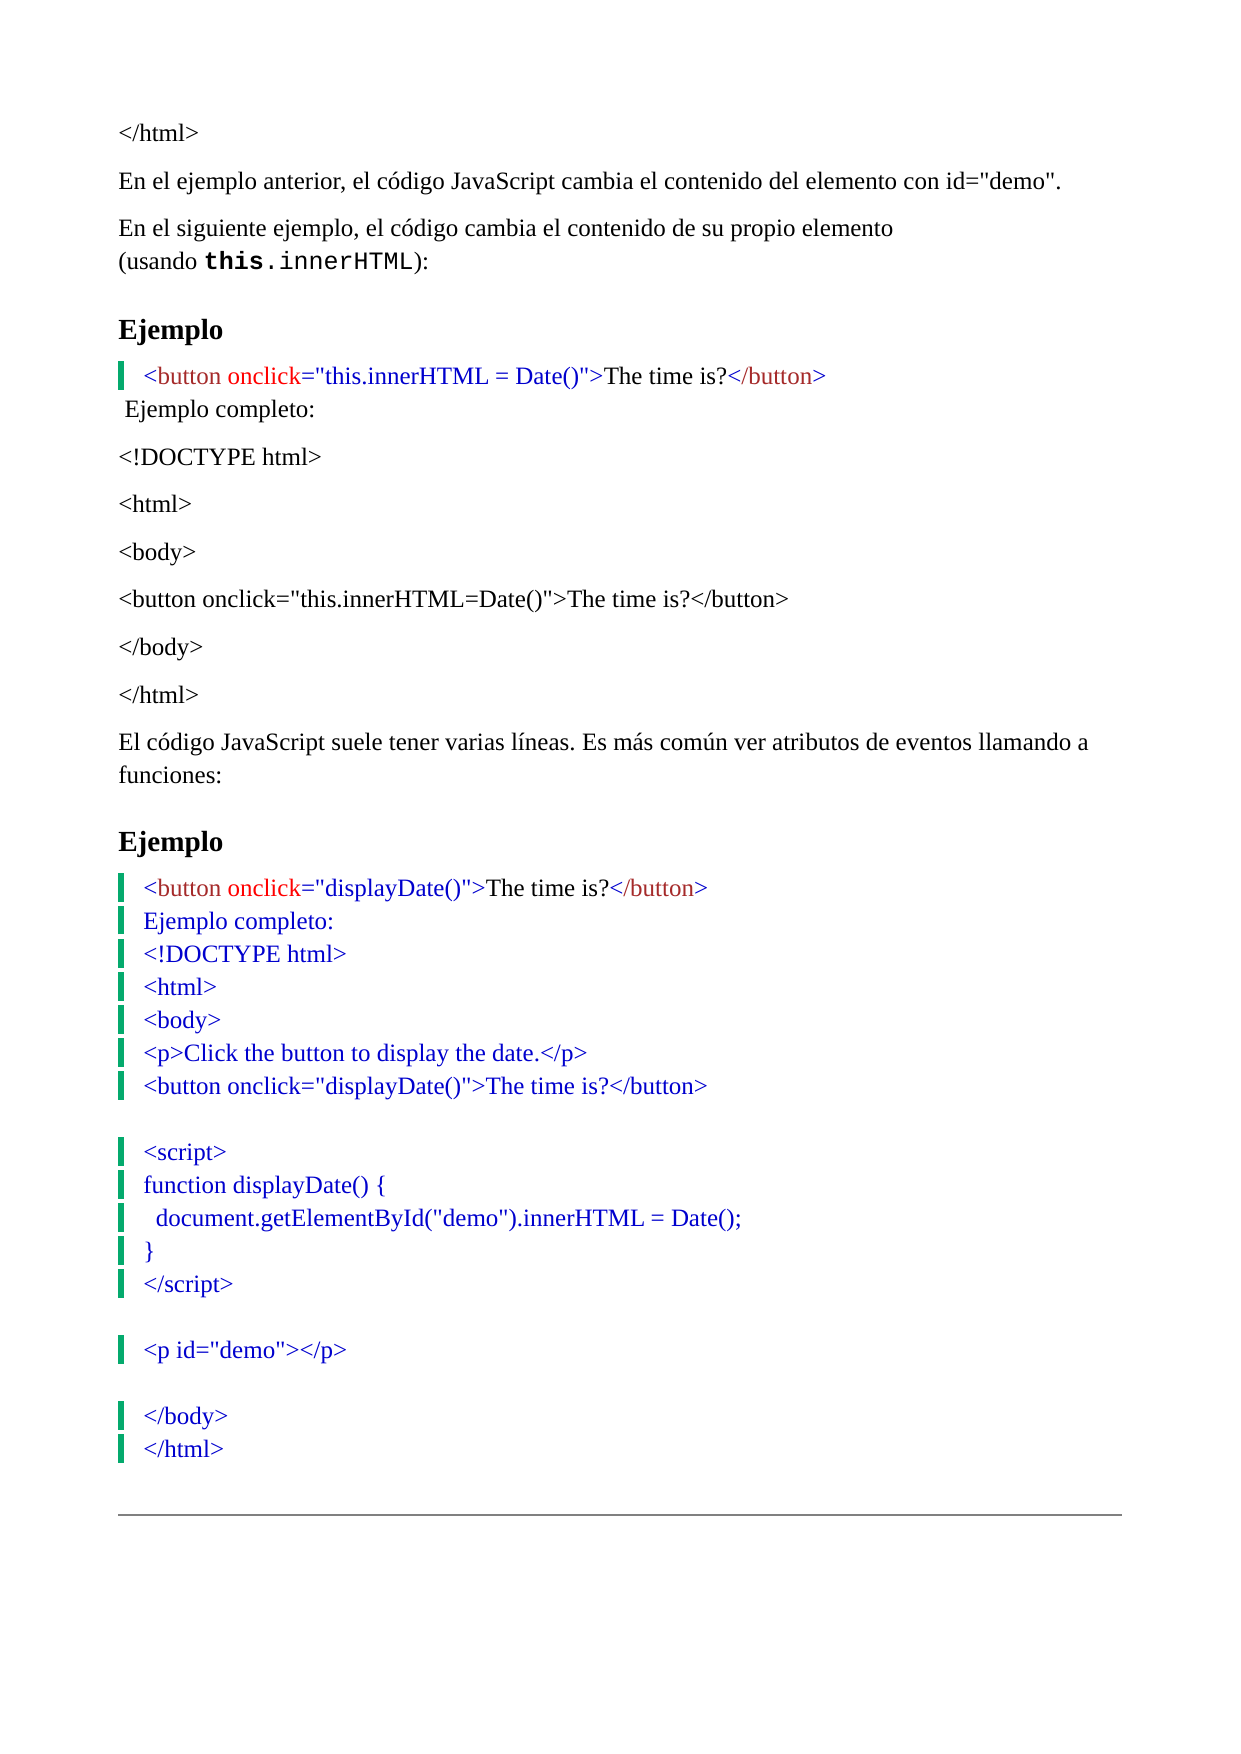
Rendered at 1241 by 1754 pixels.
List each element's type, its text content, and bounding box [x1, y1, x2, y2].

text <button onclick="displayDate()">The time is?</button> [124, 873, 1122, 902]
text <p id="demo"></p> [124, 1335, 1122, 1364]
text <!DOCTYPE html> [124, 939, 1122, 968]
subtitle Ejemplo [118, 824, 1122, 857]
text Ejemplo completo: [118, 394, 1122, 423]
text </html> [118, 680, 1122, 708]
text } [124, 1236, 1122, 1265]
text </html> [118, 118, 1122, 147]
text </script> [124, 1269, 1122, 1298]
text function displayDate() { [124, 1170, 1122, 1199]
text <body> [118, 537, 1122, 566]
text <body> [124, 1005, 1122, 1034]
text <button onclick="this.innerHTML = Date()">The time is?</button> [124, 361, 1122, 390]
text <script> [124, 1137, 1122, 1166]
text <!DOCTYPE html> [118, 442, 1122, 471]
text Ejemplo completo: [124, 906, 1122, 934]
text En el ejemplo anterior, el código JavaScript cambia el contenido del elemento con id="demo". [118, 166, 1122, 194]
text </body> [124, 1401, 1122, 1430]
text En el siguiente ejemplo, el código cambia el contenido de su propio elemento (usando this.innerHTML): [118, 213, 1122, 277]
text <button onclick="displayDate()">The time is?</button> [124, 1071, 1122, 1100]
text El código JavaScript suele tener varias líneas. Es más común ver atributos de eventos llamando a funciones: [118, 727, 1122, 789]
text <button onclick="this.innerHTML=Date()">The time is?</button> [118, 584, 1122, 613]
subtitle Ejemplo [118, 312, 1122, 346]
text <p>Click the button to display the date.</p> [124, 1038, 1122, 1067]
text </body> [118, 632, 1122, 661]
text <html> [118, 489, 1122, 518]
text <html> [124, 972, 1122, 1001]
text document.getElementById("demo").innerHTML = Date(); [124, 1203, 1122, 1232]
text </html> [124, 1434, 1122, 1463]
